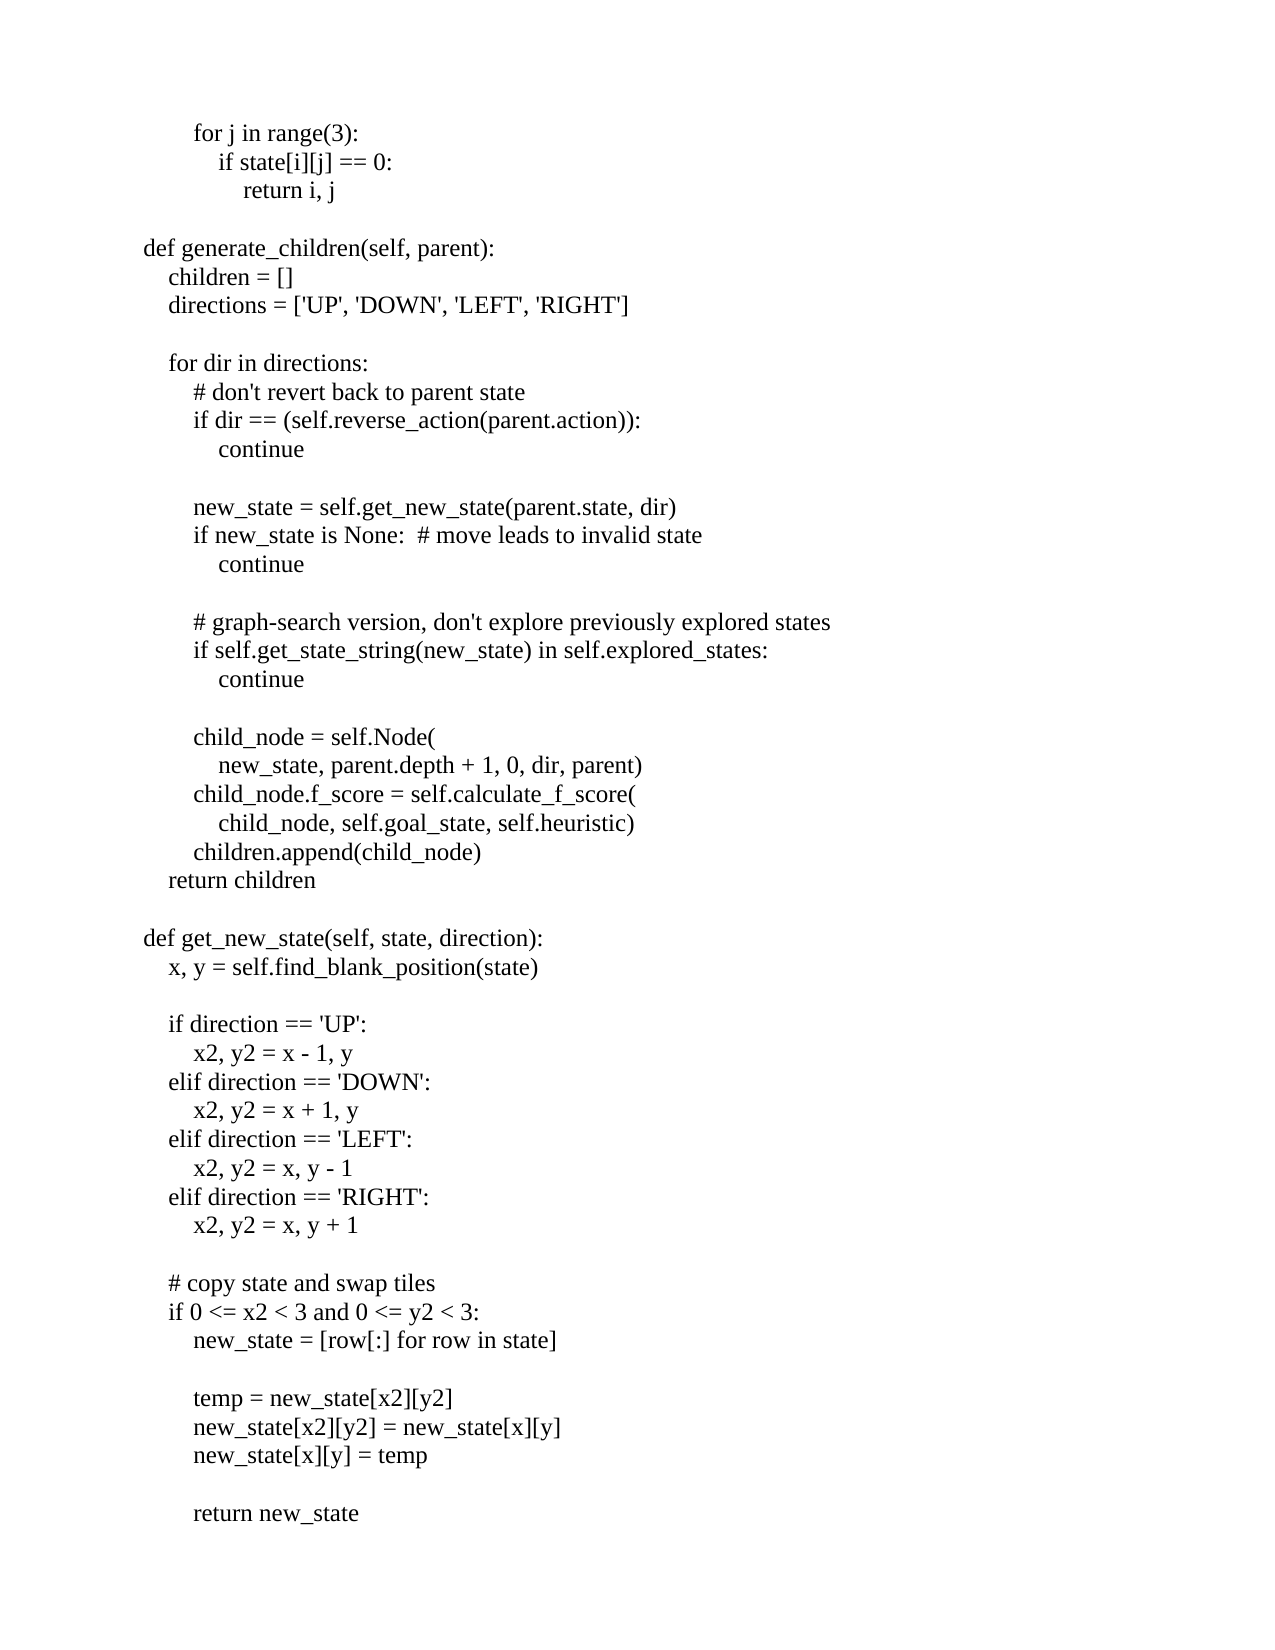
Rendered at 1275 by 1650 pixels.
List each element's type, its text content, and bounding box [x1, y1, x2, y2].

text children = [] [118, 262, 1157, 291]
text continue [118, 434, 1157, 463]
text elif direction == 'LEFT': [118, 1124, 1157, 1153]
text # graph-search version, don't explore previously explored states [118, 607, 1157, 636]
text new_state[x][y] = temp [118, 1441, 1157, 1469]
text # copy state and swap tiles [118, 1268, 1157, 1297]
text if self.get_state_string(new_state) in self.explored_states: [118, 636, 1157, 664]
text new_state[x2][y2] = new_state[x][y] [118, 1412, 1157, 1441]
text new_state = self.get_new_state(parent.state, dir) [118, 492, 1157, 521]
text new_state = [row[:] for row in state] [118, 1326, 1157, 1354]
text children.append(child_node) [118, 837, 1157, 866]
text if dir == (self.reverse_action(parent.action)): [118, 406, 1157, 434]
text child_node = self.Node( [118, 722, 1157, 751]
text x2, y2 = x + 1, y [118, 1096, 1157, 1124]
text return i, j [118, 176, 1157, 204]
text def generate_children(self, parent): [118, 233, 1157, 262]
text directions = ['UP', 'DOWN', 'LEFT', 'RIGHT'] [118, 291, 1157, 319]
text elif direction == 'DOWN': [118, 1067, 1157, 1096]
text new_state, parent.depth + 1, 0, dir, parent) [118, 751, 1157, 779]
text x2, y2 = x - 1, y [118, 1038, 1157, 1067]
text x2, y2 = x, y - 1 [118, 1153, 1157, 1182]
text child_node.f_score = self.calculate_f_score( [118, 779, 1157, 808]
text if new_state is None: # move leads to invalid state [118, 521, 1157, 549]
text if direction == 'UP': [118, 1009, 1157, 1038]
text # don't revert back to parent state [118, 377, 1157, 406]
text x, y = self.find_blank_position(state) [118, 952, 1157, 981]
text for j in range(3): [118, 118, 1157, 147]
text continue [118, 664, 1157, 693]
text if 0 <= x2 < 3 and 0 <= y2 < 3: [118, 1297, 1157, 1326]
text return new_state [118, 1498, 1157, 1527]
text elif direction == 'RIGHT': [118, 1182, 1157, 1211]
text def get_new_state(self, state, direction): [118, 923, 1157, 952]
text temp = new_state[x2][y2] [118, 1383, 1157, 1412]
text return children [118, 866, 1157, 894]
text if state[i][j] == 0: [118, 147, 1157, 176]
text x2, y2 = x, y + 1 [118, 1211, 1157, 1239]
text continue [118, 549, 1157, 578]
text for dir in directions: [118, 348, 1157, 377]
text child_node, self.goal_state, self.heuristic) [118, 808, 1157, 837]
